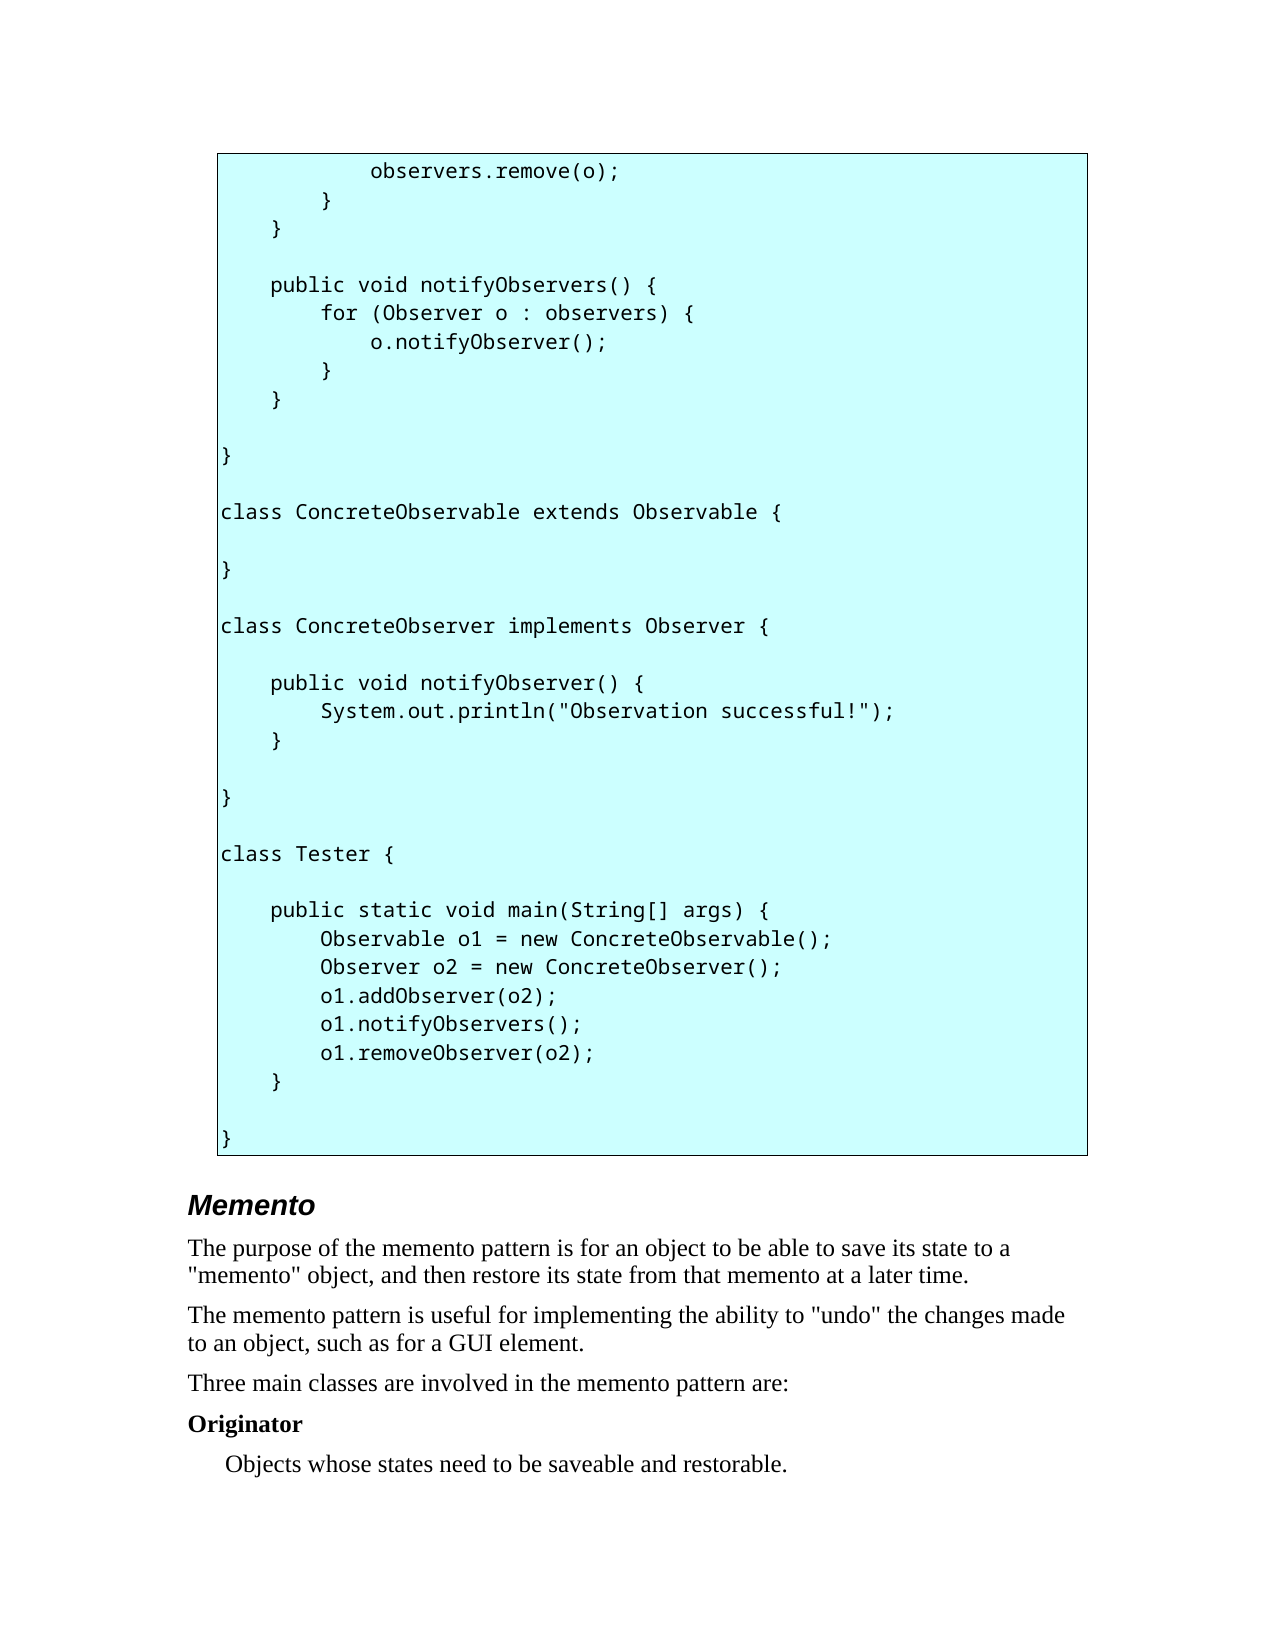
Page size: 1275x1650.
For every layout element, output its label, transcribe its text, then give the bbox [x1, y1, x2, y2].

text import java.util.Vector; interface Observer { void notifyObserver(); } abstract class Observable { private Vector<Observer> observers; public Observable() { observers = new Vector<Observer>(); } public void addObserver(Observer o) { observers.add(o); } public void removeObserver(Observer o) { if (observers.contains(o)) { observers.remove(o); } } public void notifyObservers() { for (Observer o : observers) { o.notifyObserver(); } } } class ConcreteObservable extends Observable { } class ConcreteObserver implements Observer { public void notifyObserver() { System.out.println("Observation successful!"); } } class Tester { public static void main(String[] args) { Observable o1 = new ConcreteObservable(); Observer o2 = new ConcreteObserver(); o1.addObserver(o2); o1.notifyObservers(); o1.removeObserver(o2); } } [218, 154, 1087, 1155]
text The memento pattern is useful for implementing the ability to "undo" the changes made to an object, such as for a GUI element. [187, 1302, 1087, 1357]
list Objects whose states need to be saveable and restorable. [225, 1450, 1087, 1478]
list Originator [187, 1410, 1087, 1437]
subtitle Memento [187, 1189, 1087, 1221]
text Three main classes are involved in the memento pattern are: [187, 1369, 1087, 1397]
text The purpose of the memento pattern is for an object to be able to save its state to a "memento" object, and then restore its state from that memento at a later time. [187, 1234, 1087, 1289]
